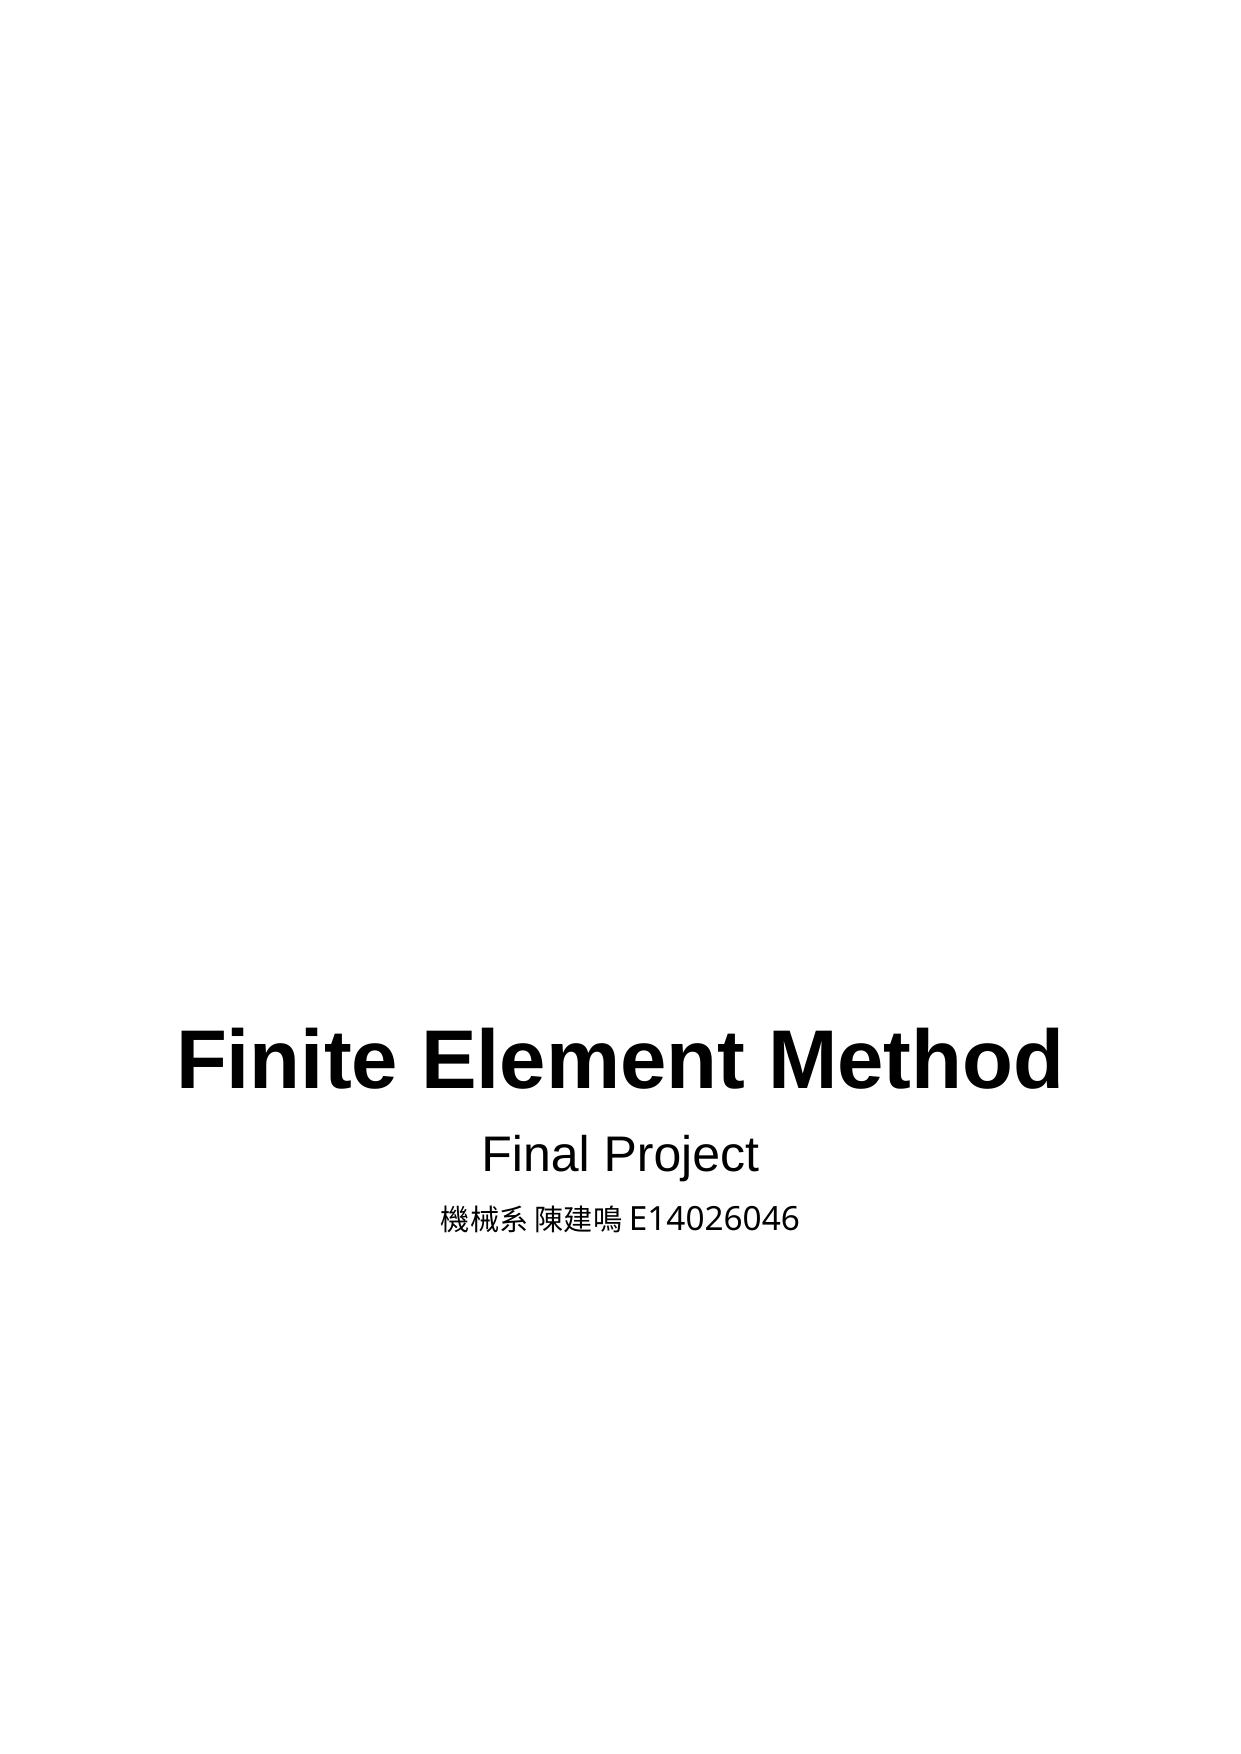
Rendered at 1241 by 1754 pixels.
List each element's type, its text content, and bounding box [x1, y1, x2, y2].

subtitle Final Project [176, 1125, 1065, 1182]
text 機械系 陳建鳴 E14026046 [176, 1195, 1065, 1240]
title Finite Element Method [176, 1010, 1065, 1106]
